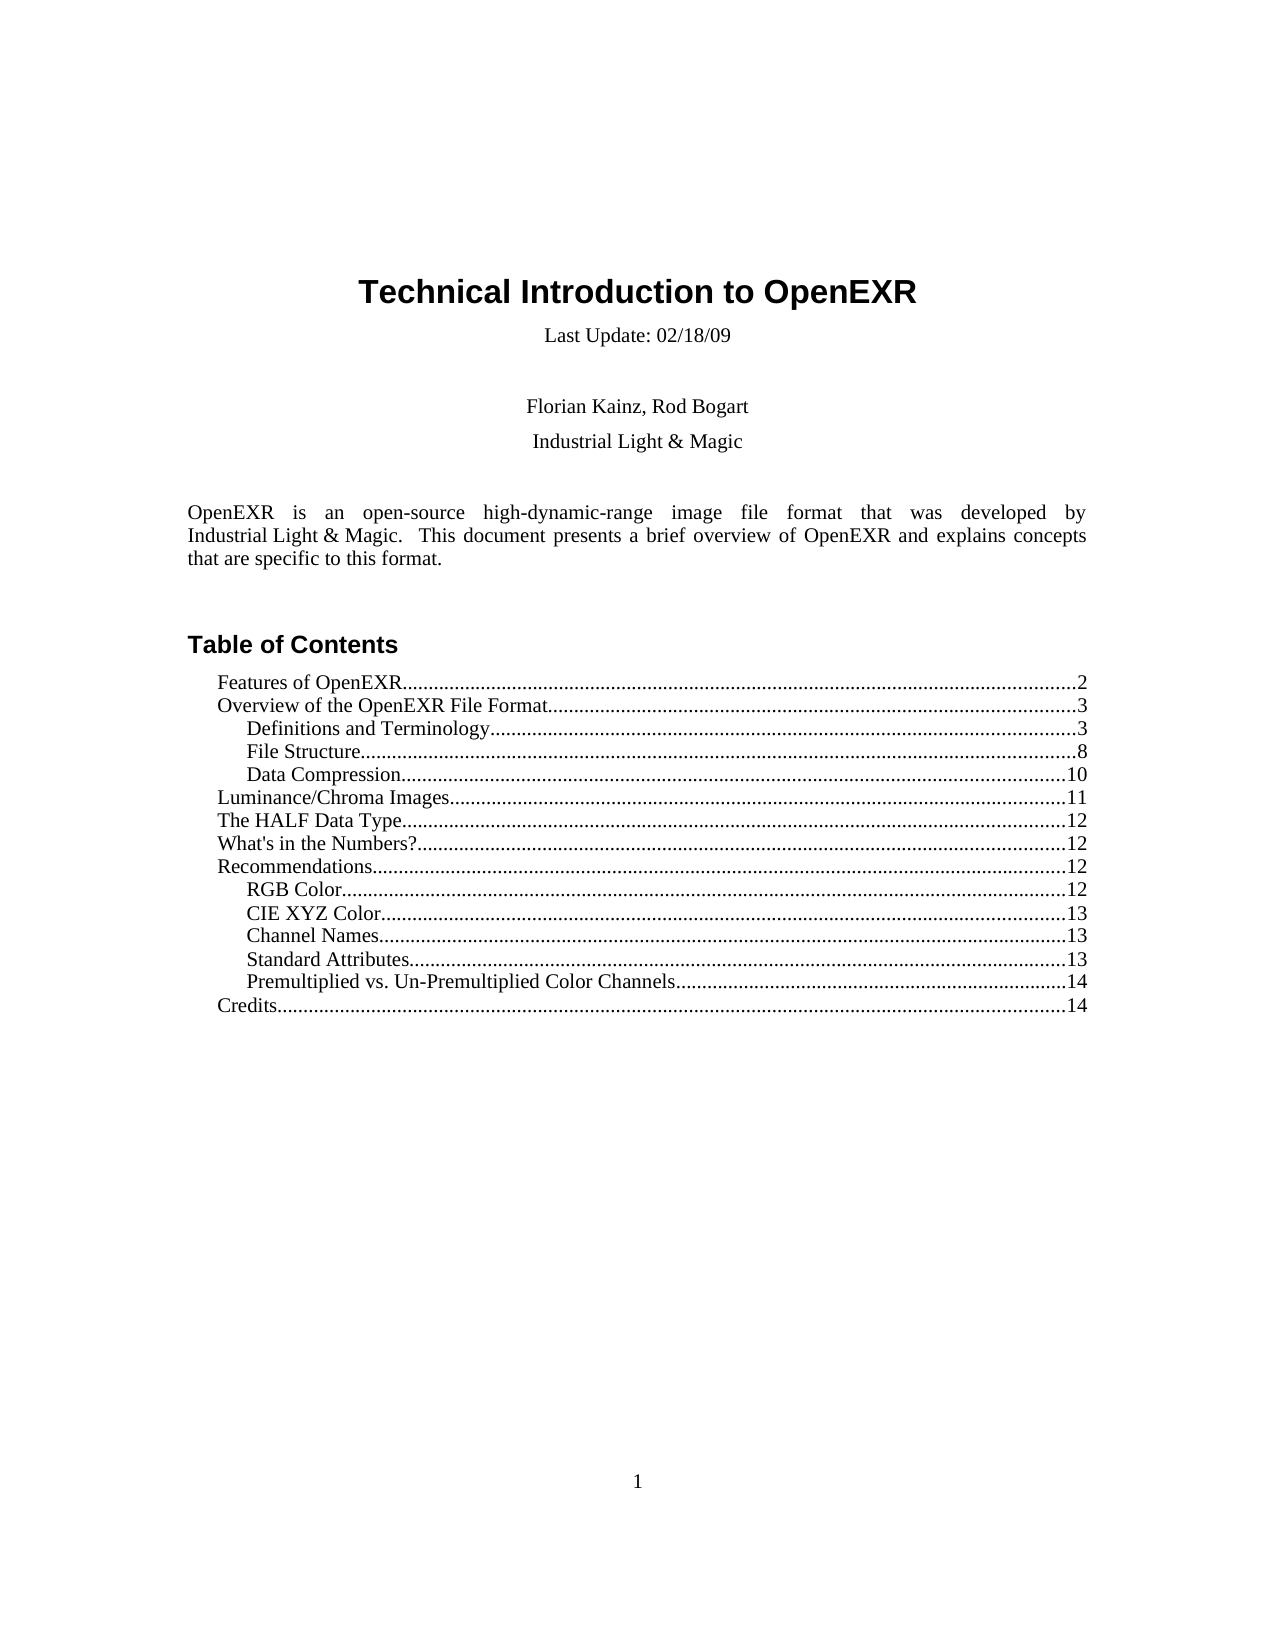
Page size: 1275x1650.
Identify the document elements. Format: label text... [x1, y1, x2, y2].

text Features of OpenEXR 2 [217, 671, 1087, 694]
title Technical Introduction to OpenEXR [187, 274, 1087, 311]
text Data Compression 10 [246, 763, 1087, 786]
text Credits 14 [217, 993, 1087, 1016]
text RGB Color 12 [246, 878, 1087, 901]
text Overview of the OpenEXR File Format 3 [217, 694, 1087, 717]
text CIE XYZ Color 13 [246, 901, 1087, 924]
text Industrial Light & Magic [187, 430, 1087, 453]
text Luminance/Chroma Images 11 [217, 786, 1087, 809]
text Channel Names 13 [246, 924, 1087, 947]
text Standard Attributes 13 [246, 947, 1087, 970]
text Premultiplied vs. Un-Premultiplied Color Channels 14 [246, 970, 1087, 993]
text Definitions and Terminology 3 [246, 717, 1087, 740]
text File Structure 8 [246, 740, 1087, 763]
text The HALF Data Type 12 [217, 809, 1087, 832]
text Florian Kainz, Rod Bogart [187, 394, 1087, 417]
text Last Update: 02/18/09 [187, 323, 1087, 346]
text What's in the Numbers? 12 [217, 832, 1087, 855]
text OpenEXR is an open-source high-dynamic-range image file format that was developed by Industrial Light & Magic. This document presents a brief overview of OpenEXR and explains concepts that are specific to this format. [187, 501, 1087, 570]
subtitle Table of Contents [187, 631, 1087, 659]
text Recommendations 12 [217, 855, 1087, 878]
